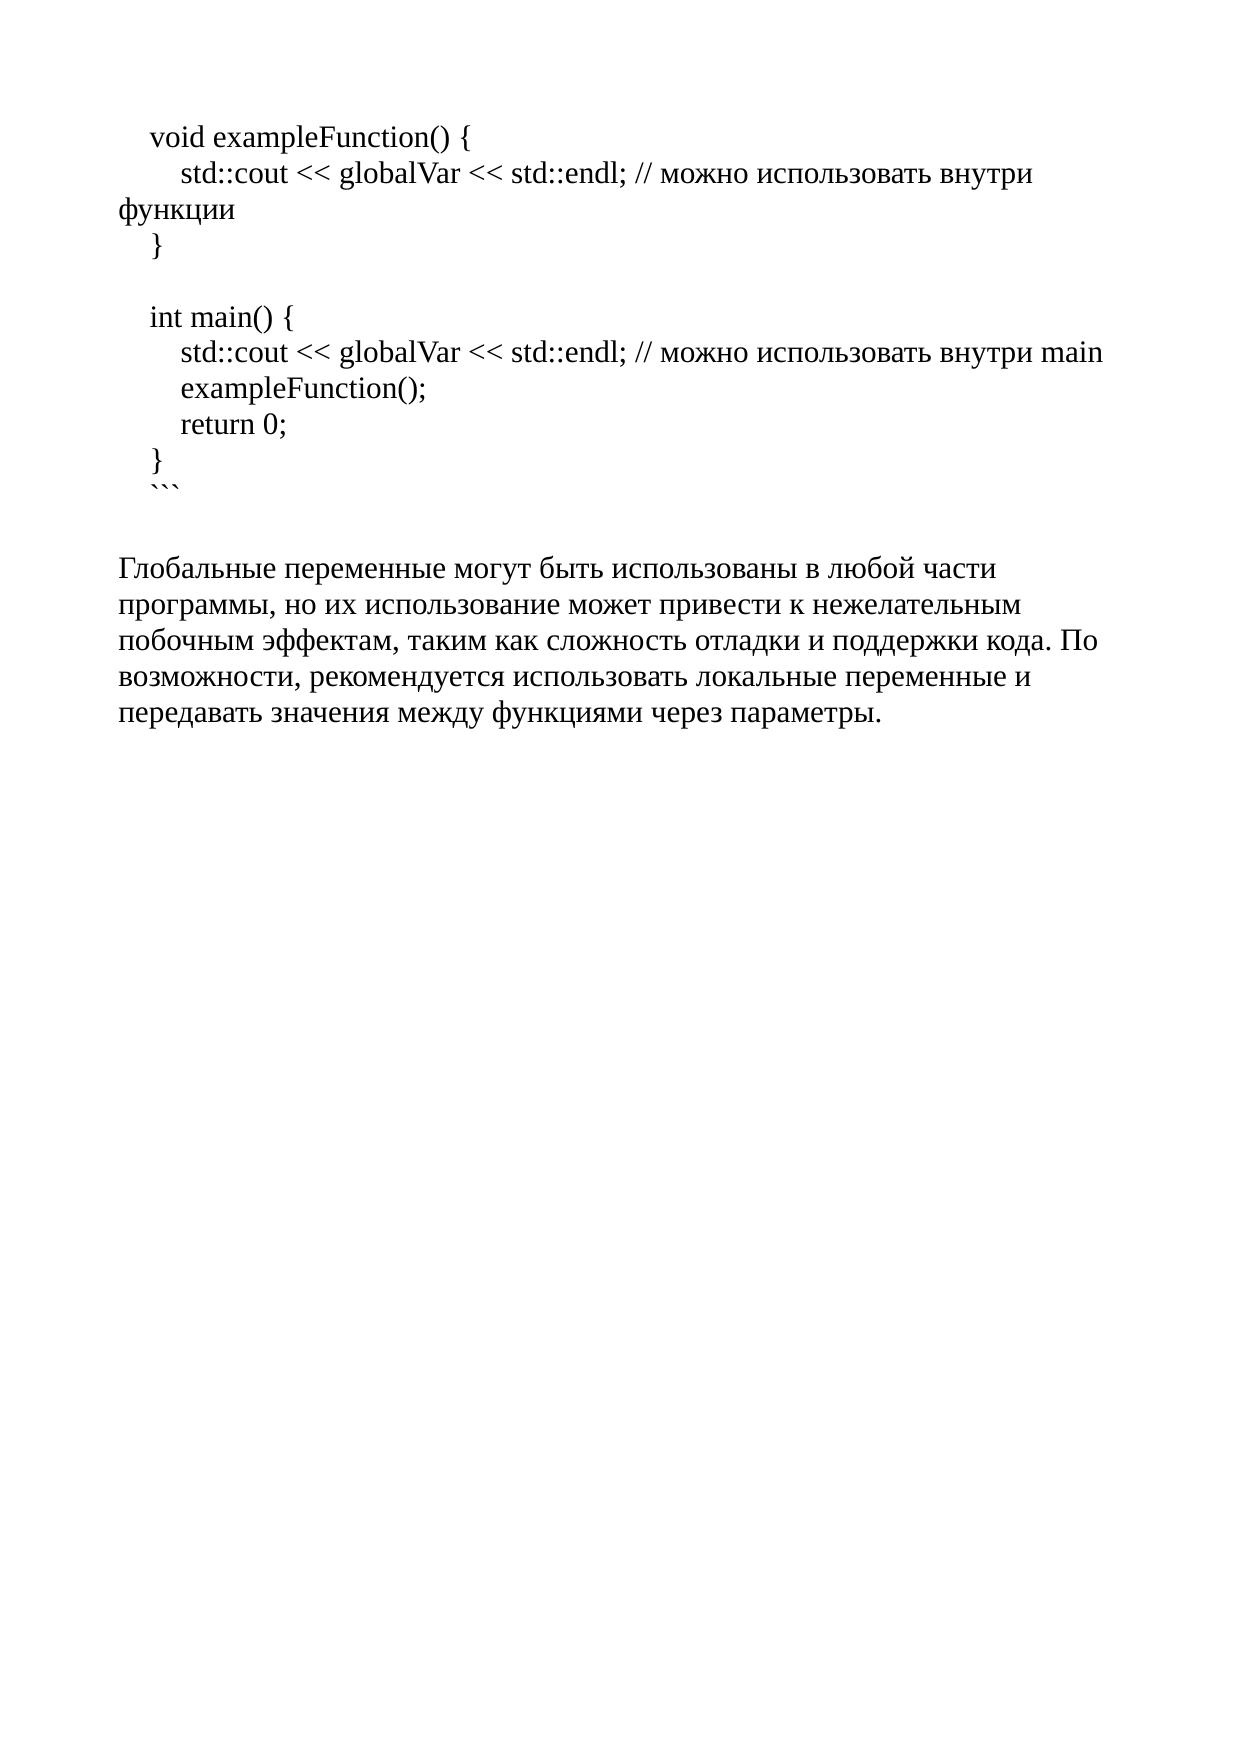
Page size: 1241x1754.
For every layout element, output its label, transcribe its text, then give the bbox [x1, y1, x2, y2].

text return 0; [118, 406, 1122, 442]
text int main() { [118, 298, 1122, 334]
text std::cout << globalVar << std::endl; // можно использовать внутри main [118, 334, 1122, 370]
text exampleFunction(); [118, 370, 1122, 406]
text } [118, 226, 1122, 262]
text } [118, 442, 1122, 477]
text ``` [118, 477, 1122, 513]
text std::cout << globalVar << std::endl; // можно использовать внутри функции [118, 154, 1122, 226]
text Глобальные переменные могут быть использованы в любой части программы, но их использование может привести к нежелательным побочным эффектам, таким как сложность отладки и поддержки кода. По возможности, рекомендуется использовать локальные переменные и передавать значения между функциями через параметры. [118, 549, 1122, 729]
text void exampleFunction() { [118, 118, 1122, 154]
